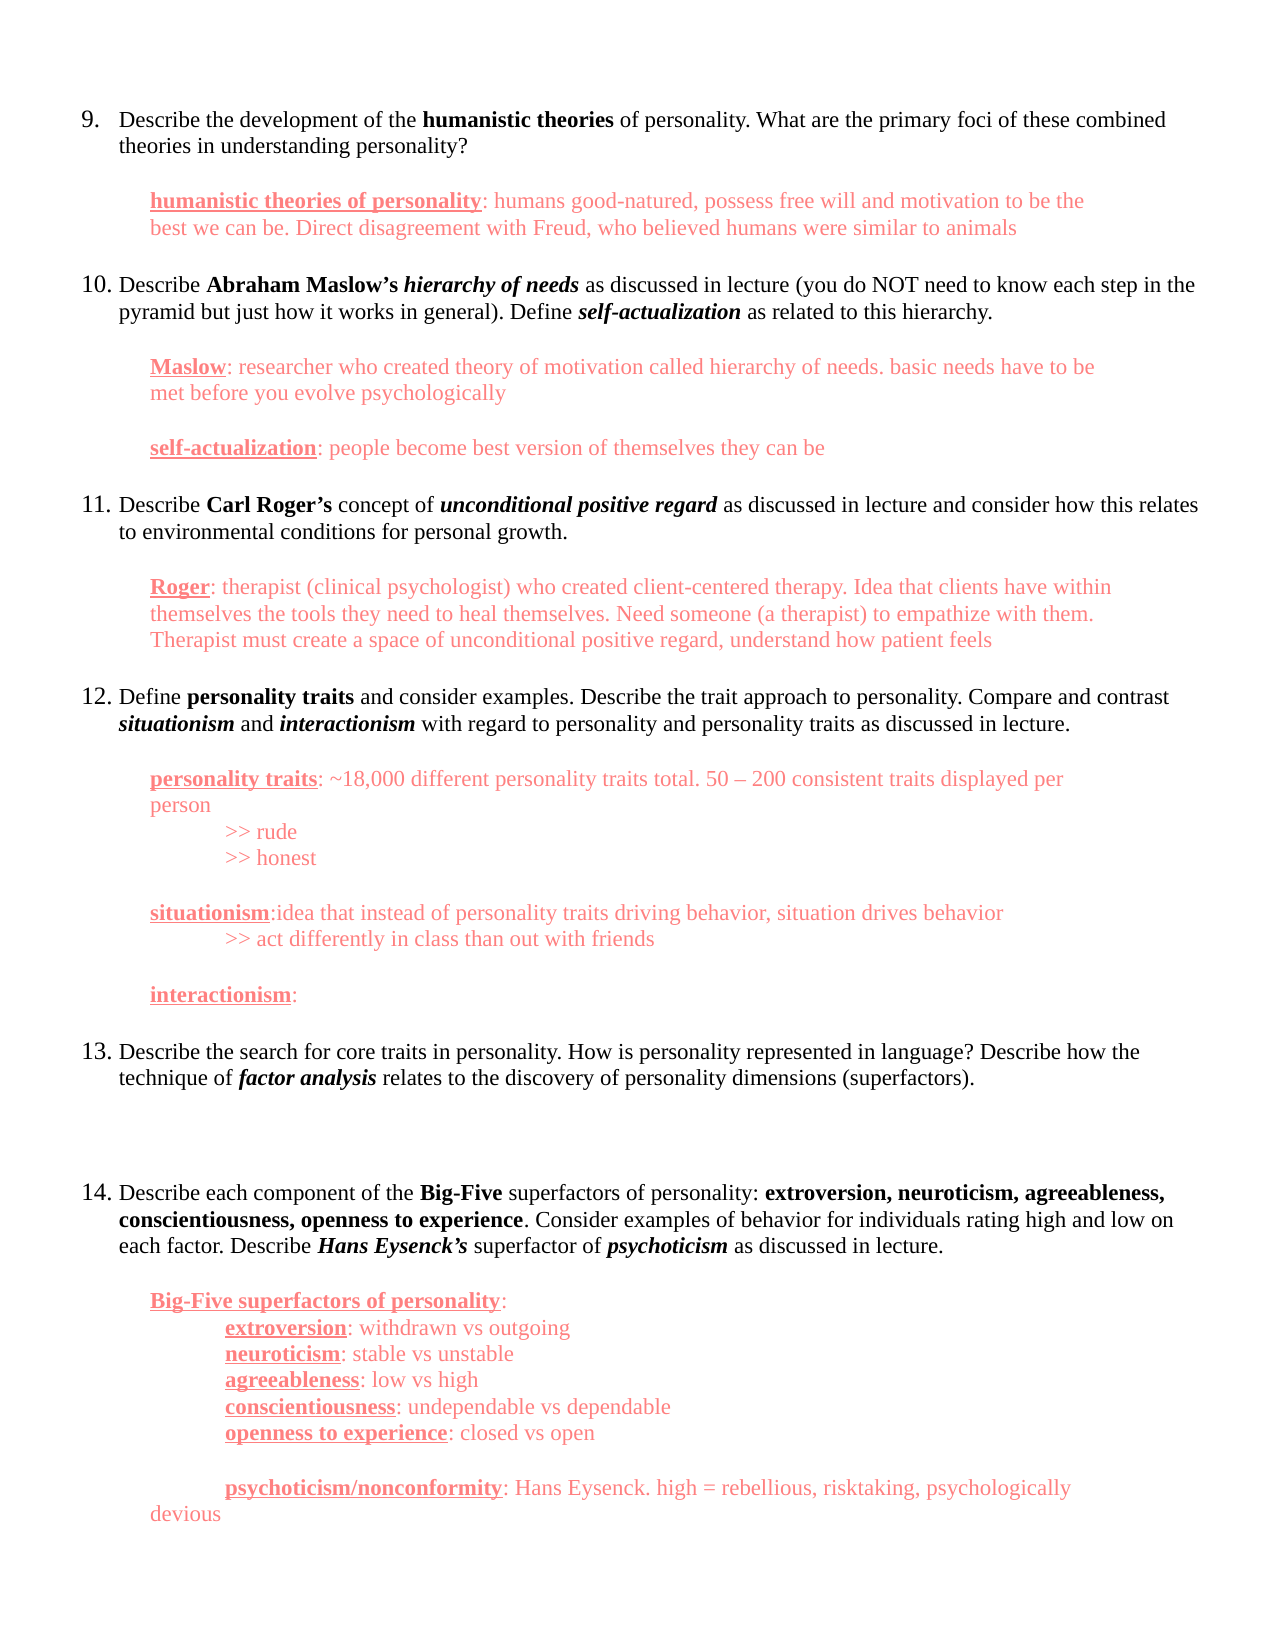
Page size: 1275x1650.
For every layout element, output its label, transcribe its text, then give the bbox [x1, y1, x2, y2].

list Describe Carl Roger’s concept of unconditional positive regard as discussed in lecture and consider how this relates to environmental conditions for personal growth. [81, 489, 1200, 544]
list Describe each component of the Big-Five superfactors of personality: extroversion, neuroticism, agreeableness, conscientiousness, openness to experience. Consider examples of behavior for individuals rating high and low on each factor. Describe Hans Eysenck’s superfactor of psychoticism as discussed in lecture. [81, 1177, 1200, 1258]
list Define personality traits and consider examples. Describe the trait approach to personality. Compare and contrast situationism and interactionism with regard to personality and personality traits as discussed in lecture. [81, 681, 1200, 736]
text extroversion: withdrawn vs outgoing [150, 1314, 1125, 1340]
text >> rude [150, 818, 1125, 844]
text psychoticism/nonconformity: Hans Eysenck. high = rebellious, risktaking, psychologically devious [150, 1474, 1125, 1527]
text Big-Five superfactors of personality: [150, 1287, 1125, 1314]
text Maslow: researcher who created theory of motivation called hierarchy of needs. basic needs have to be met before you evolve psychologically [150, 353, 1125, 406]
text openness to experience: closed vs open [150, 1419, 1125, 1445]
text interactionism: [150, 981, 1125, 1007]
text Roger: therapist (clinical psychologist) who created client-centered therapy. Idea that clients have within themselves the tools they need to heal themselves. Need someone (a therapist) to empathize with them. Therapist must create a space of unconditional positive regard, understand how patient feels [150, 573, 1125, 652]
text >> act differently in class than out with friends [150, 926, 1125, 952]
text conscientiousness: undependable vs dependable [150, 1393, 1125, 1419]
text humanistic theories of personality: humans good-natured, possess free will and motivation to be the best we can be. Direct disagreement with Freud, who believed humans were similar to animals [150, 188, 1125, 240]
text neuroticism: stable vs unstable [150, 1340, 1125, 1366]
text personality traits: ~18,000 different personality traits total. 50 – 200 consistent traits displayed per person [150, 765, 1125, 818]
text self-actualization: people become best version of themselves they can be [150, 434, 1125, 461]
list Describe Abraham Maslow’s hierarchy of needs as discussed in lecture (you do NOT need to know each step in the pyramid but just how it works in general). Define self-actualization as related to this hierarchy. [81, 269, 1200, 324]
list Describe the development of the humanistic theories of personality. What are the primary foci of these combined theories in understanding personality? [81, 104, 1200, 159]
text situationism:idea that instead of personality traits driving behavior, situation drives behavior [150, 899, 1125, 926]
text agreeableness: low vs high [150, 1366, 1125, 1393]
list Describe the search for core traits in personality. How is personality represented in language? Describe how the technique of factor analysis relates to the discovery of personality dimensions (superfactors). [81, 1036, 1200, 1091]
text >> honest [150, 844, 1125, 870]
